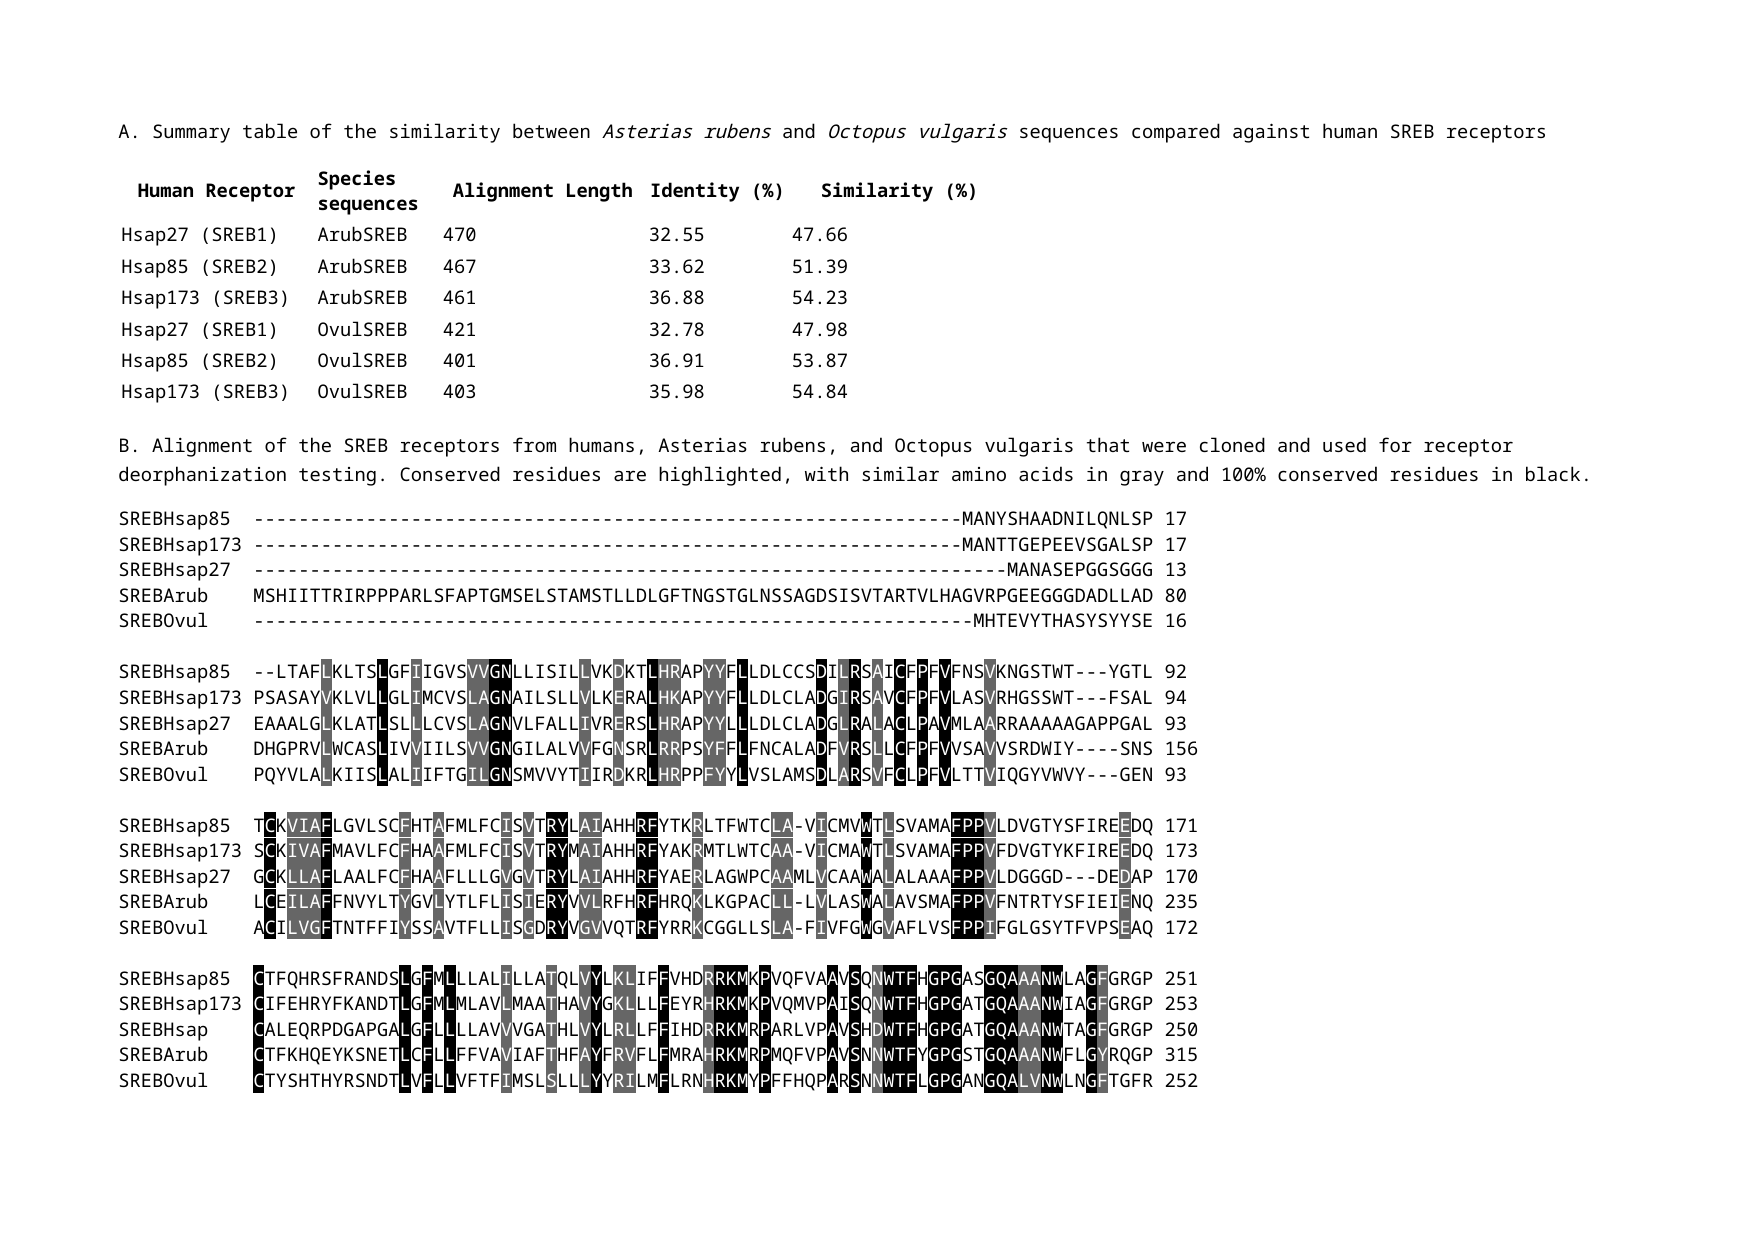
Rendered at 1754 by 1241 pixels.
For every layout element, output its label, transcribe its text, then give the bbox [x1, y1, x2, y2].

text SREBHsap27 -------------------------------------------------------------------MANASEPGGSGGG 13 [118, 557, 1636, 582]
table_cell OvulSREB [315, 376, 440, 407]
text SREBHsap85 CTFQHRSFRANDSLGFMLLLALILLATQLVYLKLIFFVHDRRKMKPVQFVAAVSQNWTFHGPGASGQAAANWLAGFGRGP 251 [118, 965, 1636, 991]
table_cell ArubSREB [315, 219, 440, 250]
table_cell 35.98 [646, 376, 789, 407]
text A. Summary table of the similarity between Asterias rubens and Octopus vulgaris sequences compared against human SREB receptors [118, 118, 1636, 144]
table_cell OvulSREB [315, 313, 440, 344]
table_cell 54.23 [789, 282, 1010, 313]
table_cell 32.55 [646, 219, 789, 250]
text SREBHsap173 CIFEHRYFKANDTLGFMLMLAVLMAATHAVYGKLLLFEYRHRKMKPVQMVPAISQNWTFHGPGATGQAAANWIAGFGRGP 253 [118, 991, 1636, 1016]
table_cell Hsap173 (SREB3) [118, 376, 314, 407]
table_cell 467 [440, 250, 646, 282]
text SREBArub DHGPRVLWCASLIVVIILSVVGNGILALVVFGNSRLRRPSYFFLFNCALADFVRSLLCFPFVVSAVVSRDWIY----SNS 156 [118, 735, 1636, 761]
table_header Human Receptor [118, 162, 314, 219]
text SREBOvul CTYSHTHYRSNDTLVFLLVFTFIMSLSLLLYYRILMFLRNHRKMYPFFHQPARSNNWTFLGPGANGQALVNWLNGFTGFR 252 [118, 1067, 1636, 1093]
text SREBHsap27 EAAALGLKLATLSLLLCVSLAGNVLFALLIVRERSLHRAPYYLLLDLCLADGLRALACLPAVMLAARRAAAAAGAPPGAL 93 [118, 710, 1636, 735]
text SREBHsap173 ---------------------------------------------------------------MANTTGEPEEVSGALSP 17 [118, 531, 1636, 557]
table_header Similarity (%) [789, 162, 1010, 219]
text SREBHsap85 TCKVIAFLGVLSCFHTAFMLFCISVTRYLAIAHHRFYTKRLTFWTCLA-VICMVWTLSVAMAFPPVLDVGTYSFIREEDQ 171 [118, 812, 1636, 837]
table_cell 32.78 [646, 313, 789, 344]
table_cell OvulSREB [315, 344, 440, 376]
table_cell 47.66 [789, 219, 1010, 250]
table_cell 470 [440, 219, 646, 250]
table_header Alignment Length [440, 162, 646, 219]
text SREBArub MSHIITTRIRPPPARLSFAPTGMSELSTAMSTLLDLGFTNGSTGLNSSAGDSISVTARTVLHAGVRPGEEGGGDADLLAD 80 [118, 582, 1636, 608]
table_header Species sequences [315, 162, 440, 219]
table_cell 421 [440, 313, 646, 344]
text SREBHsap173 PSASAYVKLVLLGLIMCVSLAGNAILSLLVLKERALHKAPYYFLLDLCLADGIRSAVCFPFVLASVRHGSSWT---FSAL 94 [118, 684, 1636, 710]
table_cell 461 [440, 282, 646, 313]
table_cell 54.84 [789, 376, 1010, 407]
table_cell 401 [440, 344, 646, 376]
text SREBHsap85 --LTAFLKLTSLGFIIGVSVVGNLLISILLVKDKTLHRAPYYFLLDLCCSDILRSAICFPFVFNSVKNGSTWT---YGTL 92 [118, 659, 1636, 684]
table_header Identity (%) [646, 162, 789, 219]
table_cell 403 [440, 376, 646, 407]
text SREBOvul PQYVLALKIISLALIIFTGILGNSMVVYTIIRDKRLHRPPFYYLVSLAMSDLARSVFCLPFVLTTVIQGYVWVY---GEN 93 [118, 761, 1636, 786]
text SREBHsap173 SCKIVAFMAVLFCFHAAFMLFCISVTRYMAIAHHRFYAKRMTLWTCAA-VICMAWTLSVAMAFPPVFDVGTYKFIREEDQ 173 [118, 837, 1636, 863]
table_cell ArubSREB [315, 282, 440, 313]
text SREBOvul ----------------------------------------------------------------MHTEVYTHASYSYYSE 16 [118, 608, 1636, 633]
text SREBArub LCEILAFFNVYLTYGVLYTLFLISIERYVVLRFHRFHRQKLKGPACLL-LVLASWALAVSMAFPPVFNTRTYSFIEIENQ 235 [118, 888, 1636, 914]
table_cell 36.91 [646, 344, 789, 376]
table_cell Hsap173 (SREB3) [118, 282, 314, 313]
table_cell 53.87 [789, 344, 1010, 376]
text SREBOvul ACILVGFTNTFFIYSSAVTFLLISGDRYVGVVQTRFYRRKCGGLLSLA-FIVFGWGVAFLVSFPPIFGLGSYTFVPSEAQ 172 [118, 914, 1636, 939]
text SREBHsap CALEQRPDGAPGALGFLLLLAVVVGATHLVYLRLLFFIHDRRKMRPARLVPAVSHDWTFHGPGATGQAAANWTAGFGRGP 250 [118, 1016, 1636, 1042]
table_cell 51.39 [789, 250, 1010, 282]
text SREBHsap85 ---------------------------------------------------------------MANYSHAADNILQNLSP 17 [118, 506, 1636, 531]
table_cell Hsap27 (SREB1) [118, 313, 314, 344]
table_cell Hsap27 (SREB1) [118, 219, 314, 250]
table_cell Hsap85 (SREB2) [118, 250, 314, 282]
table_cell Hsap85 (SREB2) [118, 344, 314, 376]
text B. Alignment of the SREB receptors from humans, Asterias rubens, and Octopus vulgaris that were cloned and used for receptor deorphanization testing. Conserved residues are highlighted, with similar amino acids in gray and 100% conserved residues in black. [118, 432, 1636, 487]
table_cell 47.98 [789, 313, 1010, 344]
text SREBArub CTFKHQEYKSNETLCFLLFFVAVIAFTHFAYFRVFLFMRAHRKMRPMQFVPAVSNNWTFYGPGSTGQAAANWFLGYRQGP 315 [118, 1042, 1636, 1067]
text SREBHsap27 GCKLLAFLAALFCFHAAFLLLGVGVTRYLAIAHHRFYAERLAGWPCAAMLVCAAWALALAAAFPPVLDGGGD---DEDAP 170 [118, 863, 1636, 888]
table_cell 33.62 [646, 250, 789, 282]
table_cell ArubSREB [315, 250, 440, 282]
table_cell 36.88 [646, 282, 789, 313]
